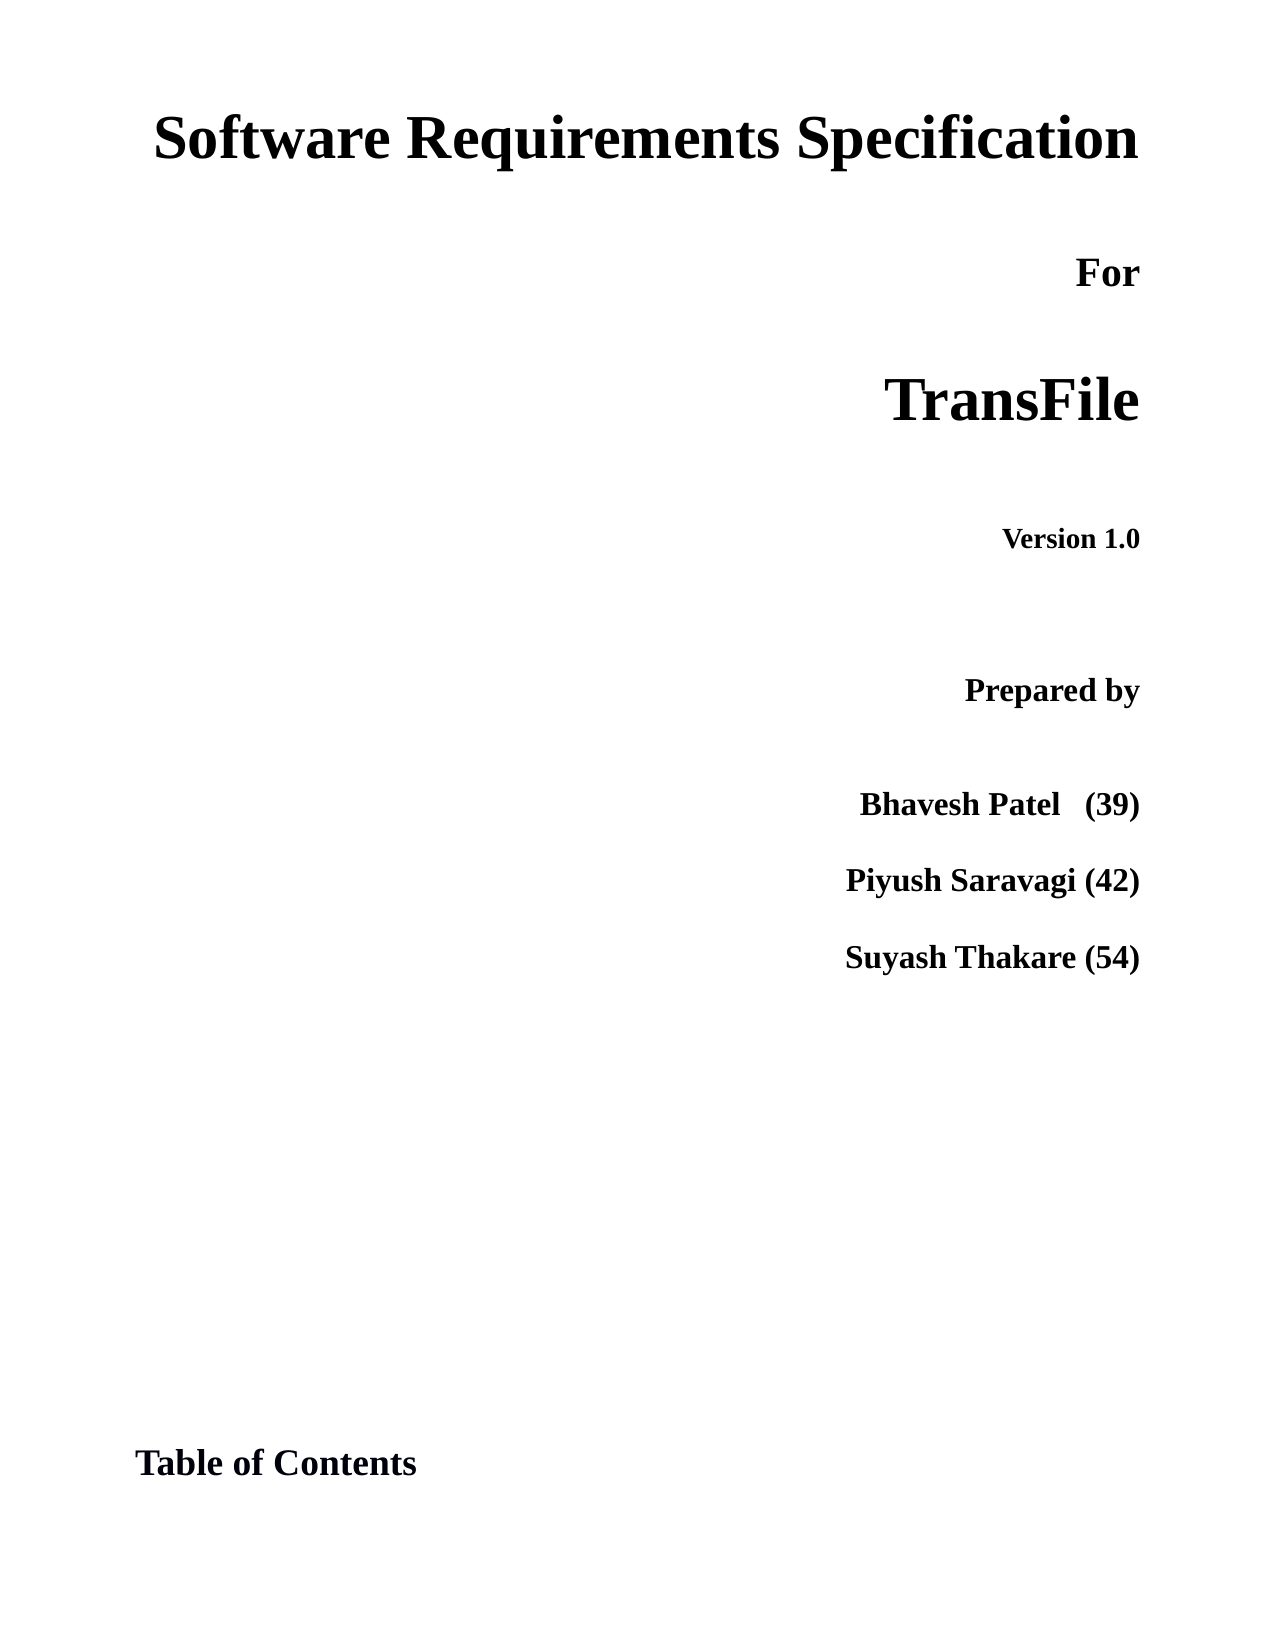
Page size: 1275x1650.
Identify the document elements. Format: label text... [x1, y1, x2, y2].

text Suyash Thakare (54) [135, 937, 1140, 976]
text TransFile [135, 362, 1140, 433]
text Table of Contents [135, 1440, 1140, 1483]
text Prepared by [135, 671, 1140, 709]
text Software Requirements Specification [135, 100, 1140, 172]
text For [135, 247, 1140, 295]
text Version 1.0 [135, 521, 1140, 554]
text Bhavesh Patel (39) [135, 784, 1140, 822]
text Piyush Saravagi (42) [135, 861, 1140, 899]
